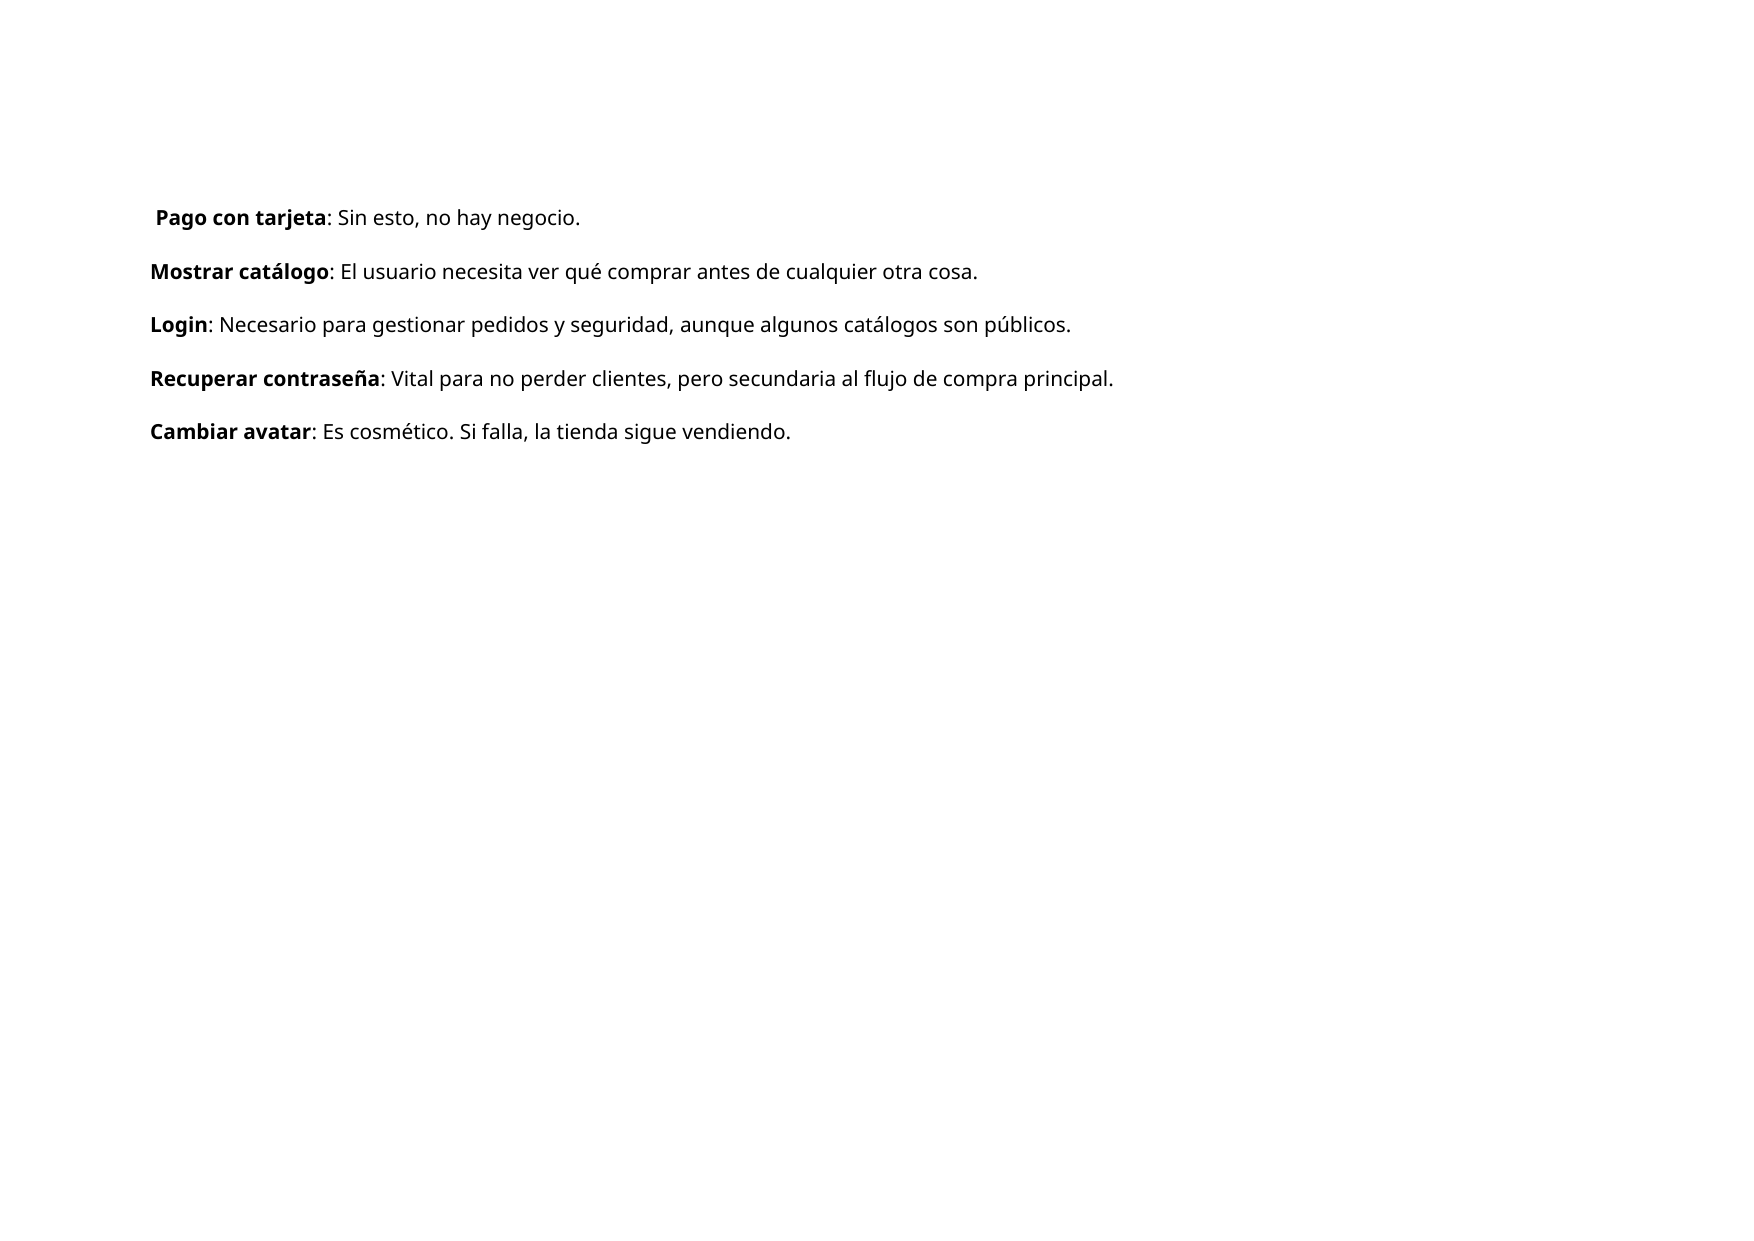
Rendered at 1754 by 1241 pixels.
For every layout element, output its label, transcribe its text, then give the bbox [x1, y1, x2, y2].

text Pago con tarjeta: Sin esto, no hay negocio. [150, 203, 1604, 232]
text Recuperar contraseña: Vital para no perder clientes, pero secundaria al flujo de compra principal. [150, 364, 1604, 392]
text Cambiar avatar: Es cosmético. Si falla, la tienda sigue vendiendo. [150, 417, 1604, 446]
text Login: Necesario para gestionar pedidos y seguridad, aunque algunos catálogos son públicos. [150, 310, 1604, 339]
text Mostrar catálogo: El usuario necesita ver qué comprar antes de cualquier otra cosa. [150, 257, 1604, 285]
